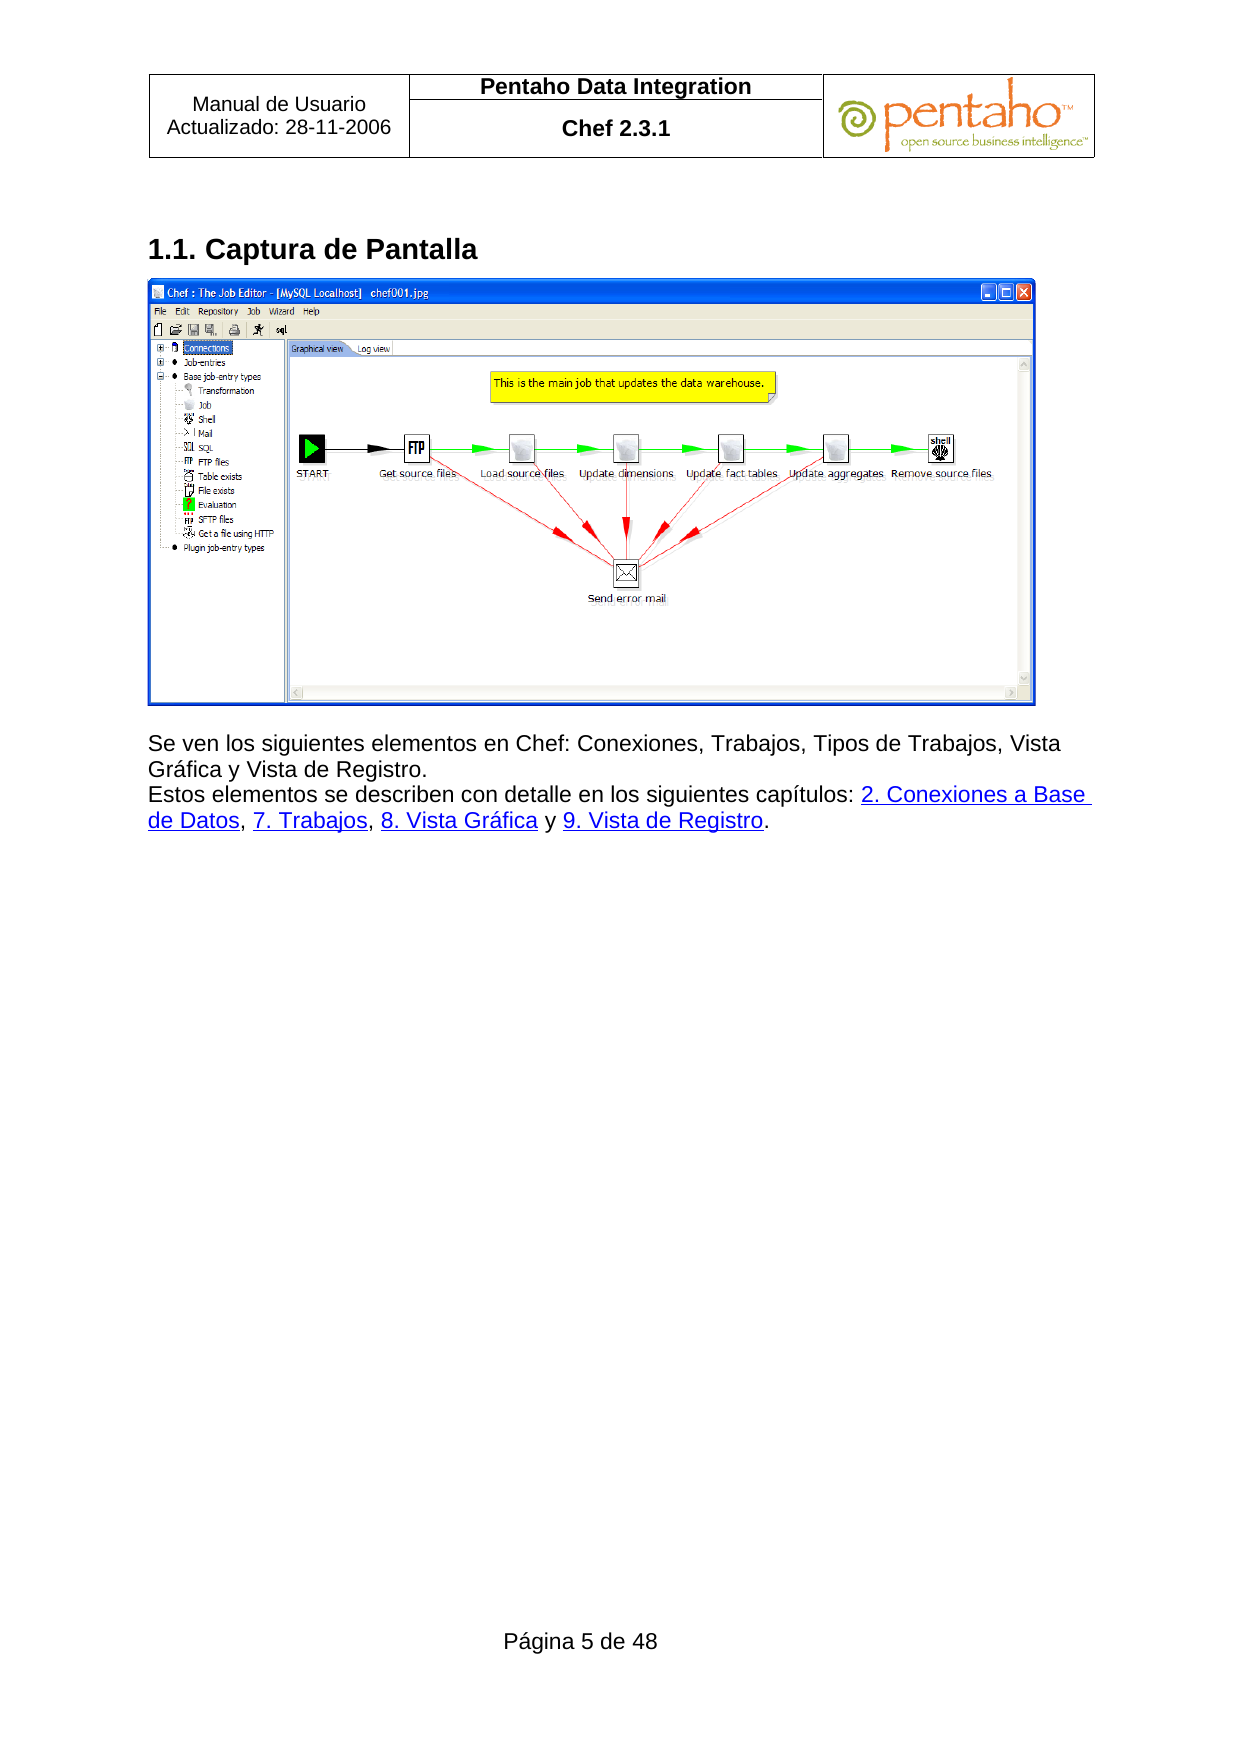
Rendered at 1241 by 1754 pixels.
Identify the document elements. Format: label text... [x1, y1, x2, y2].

text Estos elementos se describen con detalle en los siguientes capítulos: 2. Conexiones a Base de Datos, 7. Trabajos, 8. Vista Gráfica y 9. Vista de Registro. [148, 782, 1092, 833]
subtitle Captura de Pantalla [148, 233, 1092, 266]
picture [147, 278, 1036, 706]
text Se ven los siguientes elementos en Chef: Conexiones, Trabajos, Tipos de Trabajos, Vista Gráfica y Vista de Registro. [148, 731, 1092, 782]
